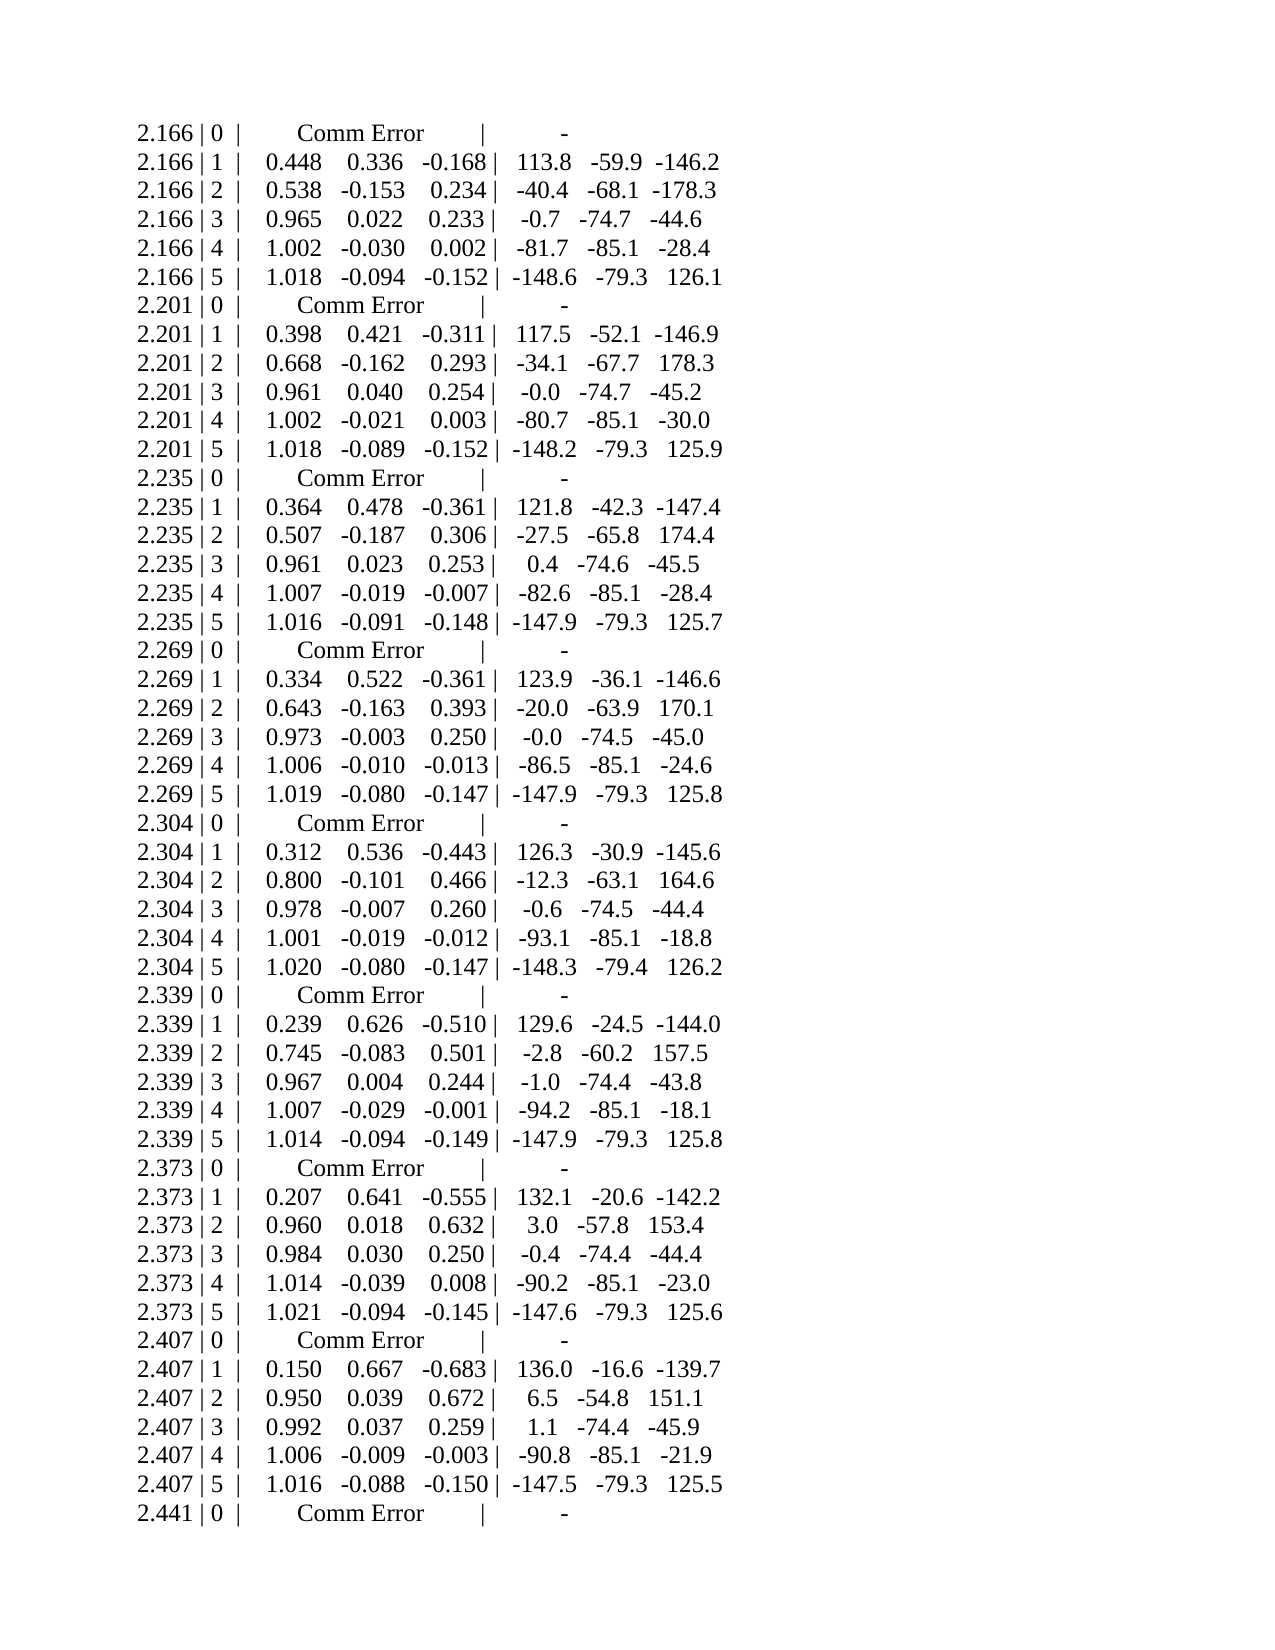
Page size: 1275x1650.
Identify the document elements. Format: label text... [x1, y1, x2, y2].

text 2.201 | 0 | Comm Error | - [118, 291, 1157, 319]
text 2.166 | 1 | 0.448 0.336 -0.168 | 113.8 -59.9 -146.2 [118, 147, 1157, 176]
text 2.407 | 0 | Comm Error | - [118, 1326, 1157, 1354]
text 2.235 | 2 | 0.507 -0.187 0.306 | -27.5 -65.8 174.4 [118, 521, 1157, 549]
text 2.235 | 3 | 0.961 0.023 0.253 | 0.4 -74.6 -45.5 [118, 549, 1157, 578]
text 2.373 | 0 | Comm Error | - [118, 1153, 1157, 1182]
text 2.201 | 4 | 1.002 -0.021 0.003 | -80.7 -85.1 -30.0 [118, 406, 1157, 434]
text 2.304 | 5 | 1.020 -0.080 -0.147 | -148.3 -79.4 126.2 [118, 952, 1157, 981]
text 2.373 | 1 | 0.207 0.641 -0.555 | 132.1 -20.6 -142.2 [118, 1182, 1157, 1211]
text 2.407 | 3 | 0.992 0.037 0.259 | 1.1 -74.4 -45.9 [118, 1412, 1157, 1441]
text 2.407 | 2 | 0.950 0.039 0.672 | 6.5 -54.8 151.1 [118, 1383, 1157, 1412]
text 2.166 | 5 | 1.018 -0.094 -0.152 | -148.6 -79.3 126.1 [118, 262, 1157, 291]
text 2.201 | 2 | 0.668 -0.162 0.293 | -34.1 -67.7 178.3 [118, 348, 1157, 377]
text 2.339 | 0 | Comm Error | - [118, 981, 1157, 1009]
text 2.339 | 3 | 0.967 0.004 0.244 | -1.0 -74.4 -43.8 [118, 1067, 1157, 1096]
text 2.269 | 3 | 0.973 -0.003 0.250 | -0.0 -74.5 -45.0 [118, 722, 1157, 751]
text 2.441 | 0 | Comm Error | - [118, 1498, 1157, 1527]
text 2.339 | 2 | 0.745 -0.083 0.501 | -2.8 -60.2 157.5 [118, 1038, 1157, 1067]
text 2.407 | 4 | 1.006 -0.009 -0.003 | -90.8 -85.1 -21.9 [118, 1441, 1157, 1469]
text 2.269 | 0 | Comm Error | - [118, 636, 1157, 664]
text 2.304 | 4 | 1.001 -0.019 -0.012 | -93.1 -85.1 -18.8 [118, 923, 1157, 952]
text 2.339 | 1 | 0.239 0.626 -0.510 | 129.6 -24.5 -144.0 [118, 1009, 1157, 1038]
text 2.269 | 2 | 0.643 -0.163 0.393 | -20.0 -63.9 170.1 [118, 693, 1157, 722]
text 2.339 | 5 | 1.014 -0.094 -0.149 | -147.9 -79.3 125.8 [118, 1124, 1157, 1153]
text 2.304 | 1 | 0.312 0.536 -0.443 | 126.3 -30.9 -145.6 [118, 837, 1157, 866]
text 2.269 | 4 | 1.006 -0.010 -0.013 | -86.5 -85.1 -24.6 [118, 751, 1157, 779]
text 2.407 | 1 | 0.150 0.667 -0.683 | 136.0 -16.6 -139.7 [118, 1354, 1157, 1383]
text 2.235 | 0 | Comm Error | - [118, 463, 1157, 492]
text 2.269 | 1 | 0.334 0.522 -0.361 | 123.9 -36.1 -146.6 [118, 664, 1157, 693]
text 2.304 | 2 | 0.800 -0.101 0.466 | -12.3 -63.1 164.6 [118, 866, 1157, 894]
text 2.373 | 4 | 1.014 -0.039 0.008 | -90.2 -85.1 -23.0 [118, 1268, 1157, 1297]
text 2.201 | 5 | 1.018 -0.089 -0.152 | -148.2 -79.3 125.9 [118, 434, 1157, 463]
text 2.166 | 2 | 0.538 -0.153 0.234 | -40.4 -68.1 -178.3 [118, 176, 1157, 204]
text 2.407 | 5 | 1.016 -0.088 -0.150 | -147.5 -79.3 125.5 [118, 1469, 1157, 1498]
text 2.201 | 1 | 0.398 0.421 -0.311 | 117.5 -52.1 -146.9 [118, 319, 1157, 348]
text 2.166 | 4 | 1.002 -0.030 0.002 | -81.7 -85.1 -28.4 [118, 233, 1157, 262]
text 2.235 | 4 | 1.007 -0.019 -0.007 | -82.6 -85.1 -28.4 [118, 578, 1157, 607]
text 2.373 | 2 | 0.960 0.018 0.632 | 3.0 -57.8 153.4 [118, 1211, 1157, 1239]
text 2.304 | 3 | 0.978 -0.007 0.260 | -0.6 -74.5 -44.4 [118, 894, 1157, 923]
text 2.166 | 3 | 0.965 0.022 0.233 | -0.7 -74.7 -44.6 [118, 204, 1157, 233]
text 2.304 | 0 | Comm Error | - [118, 808, 1157, 837]
text 2.373 | 3 | 0.984 0.030 0.250 | -0.4 -74.4 -44.4 [118, 1239, 1157, 1268]
text 2.235 | 5 | 1.016 -0.091 -0.148 | -147.9 -79.3 125.7 [118, 607, 1157, 636]
text 2.269 | 5 | 1.019 -0.080 -0.147 | -147.9 -79.3 125.8 [118, 779, 1157, 808]
text 2.373 | 5 | 1.021 -0.094 -0.145 | -147.6 -79.3 125.6 [118, 1297, 1157, 1326]
text 2.339 | 4 | 1.007 -0.029 -0.001 | -94.2 -85.1 -18.1 [118, 1096, 1157, 1124]
text 2.166 | 0 | Comm Error | - [118, 118, 1157, 147]
text 2.235 | 1 | 0.364 0.478 -0.361 | 121.8 -42.3 -147.4 [118, 492, 1157, 521]
text 2.201 | 3 | 0.961 0.040 0.254 | -0.0 -74.7 -45.2 [118, 377, 1157, 406]
